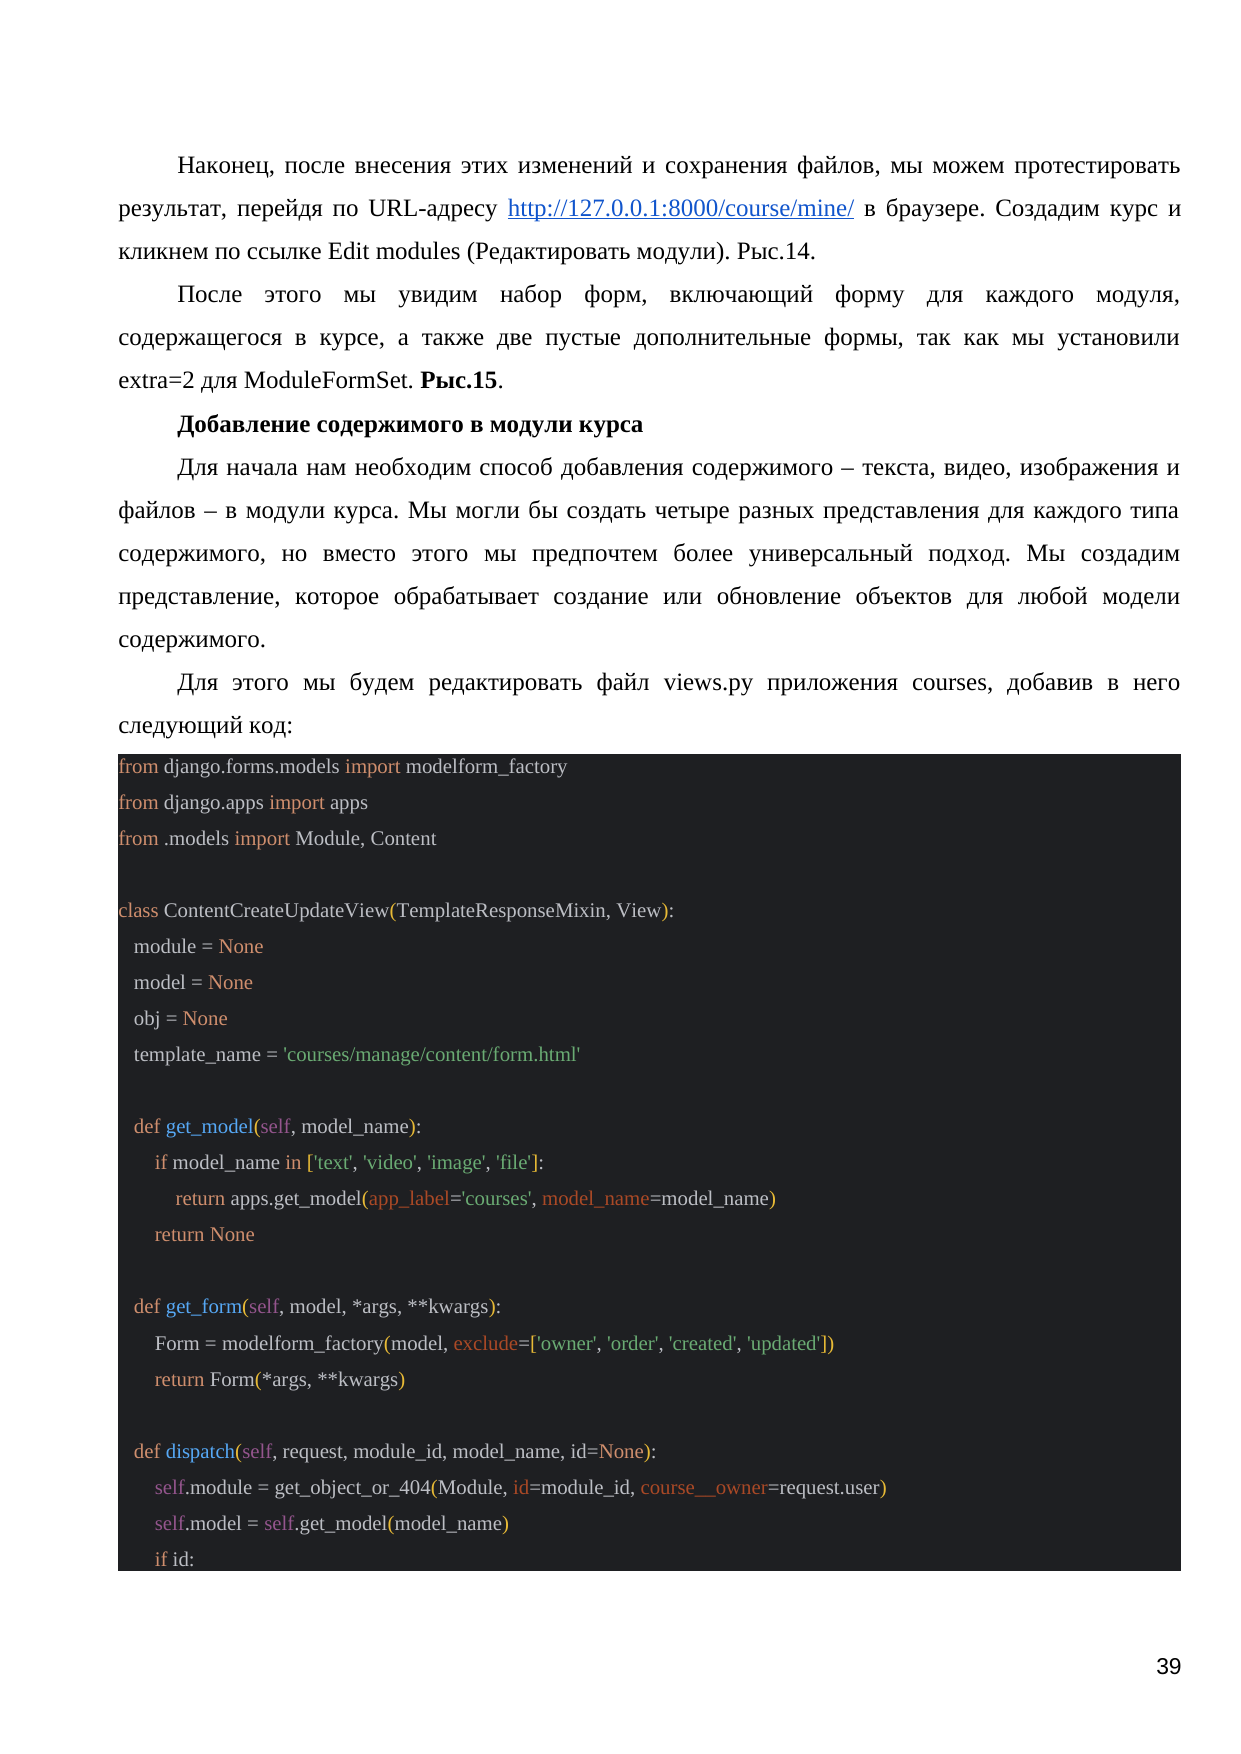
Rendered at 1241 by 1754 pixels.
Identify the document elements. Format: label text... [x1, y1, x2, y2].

text self.model = self.get_model(model_name) [118, 1511, 1181, 1535]
text model = None [118, 970, 1181, 994]
text module = None [118, 934, 1181, 958]
text from .models import Module, Content [118, 826, 1181, 850]
text if id: [118, 1547, 1181, 1571]
text Добавление содержимого в модули курса [118, 409, 1181, 437]
text Для начала нам необходим способ добавления содержимого – текста, видео, изображения и файлов – в модули курса. Мы могли бы создать четыре разных представления для каждого типа содержимого, но вместо этого мы предпочтем более универсальный подход. Мы создадим представление, которое обрабатывает создание или обновление объектов для любой модели содержимого. [118, 452, 1181, 653]
text from django.apps import apps [118, 790, 1181, 814]
text if model_name in ['text', 'video', 'image', 'file']: [118, 1150, 1181, 1174]
text from django.forms.models import modelform_factory [118, 754, 1181, 778]
text return Form(*args, **kwargs) [118, 1366, 1181, 1391]
text def dispatch(self, request, module_id, model_name, id=None): [118, 1438, 1181, 1463]
text return apps.get_model(app_label='courses', model_name=model_name) [118, 1186, 1181, 1210]
text После этого мы увидим набор форм, включающий форму для каждого модуля, содержащегося в курсе, а также две пустые дополнительные формы, так как мы установили extra=2 для ModuleFormSet. Рыс.15. [118, 279, 1181, 394]
text Наконец, после внесения этих изменений и сохранения файлов, мы можем протестировать результат, перейдя по URL-адресу http://127.0.0.1:8000/course/mine/ в браузере. Создадим курс и кликнем по ссылке Edit modules (Редактировать модули). Рыс.14. [118, 150, 1181, 265]
text return None [118, 1222, 1181, 1246]
text template_name = 'courses/manage/content/form.html' [118, 1042, 1181, 1066]
text Для этого мы будем редактировать файл views.py приложения courses, добавив в него следующий код: [118, 667, 1181, 739]
text obj = None [118, 1006, 1181, 1030]
text class ContentCreateUpdateView(TemplateResponseMixin, View): [118, 898, 1181, 922]
text Form = modelform_factory(model, exclude=['owner', 'order', 'created', 'updated']) [118, 1330, 1181, 1354]
text self.module = get_object_or_404(Module, id=module_id, course__owner=request.user) [118, 1474, 1181, 1499]
text def get_form(self, model, *args, **kwargs): [118, 1294, 1181, 1318]
text def get_model(self, model_name): [118, 1114, 1181, 1138]
